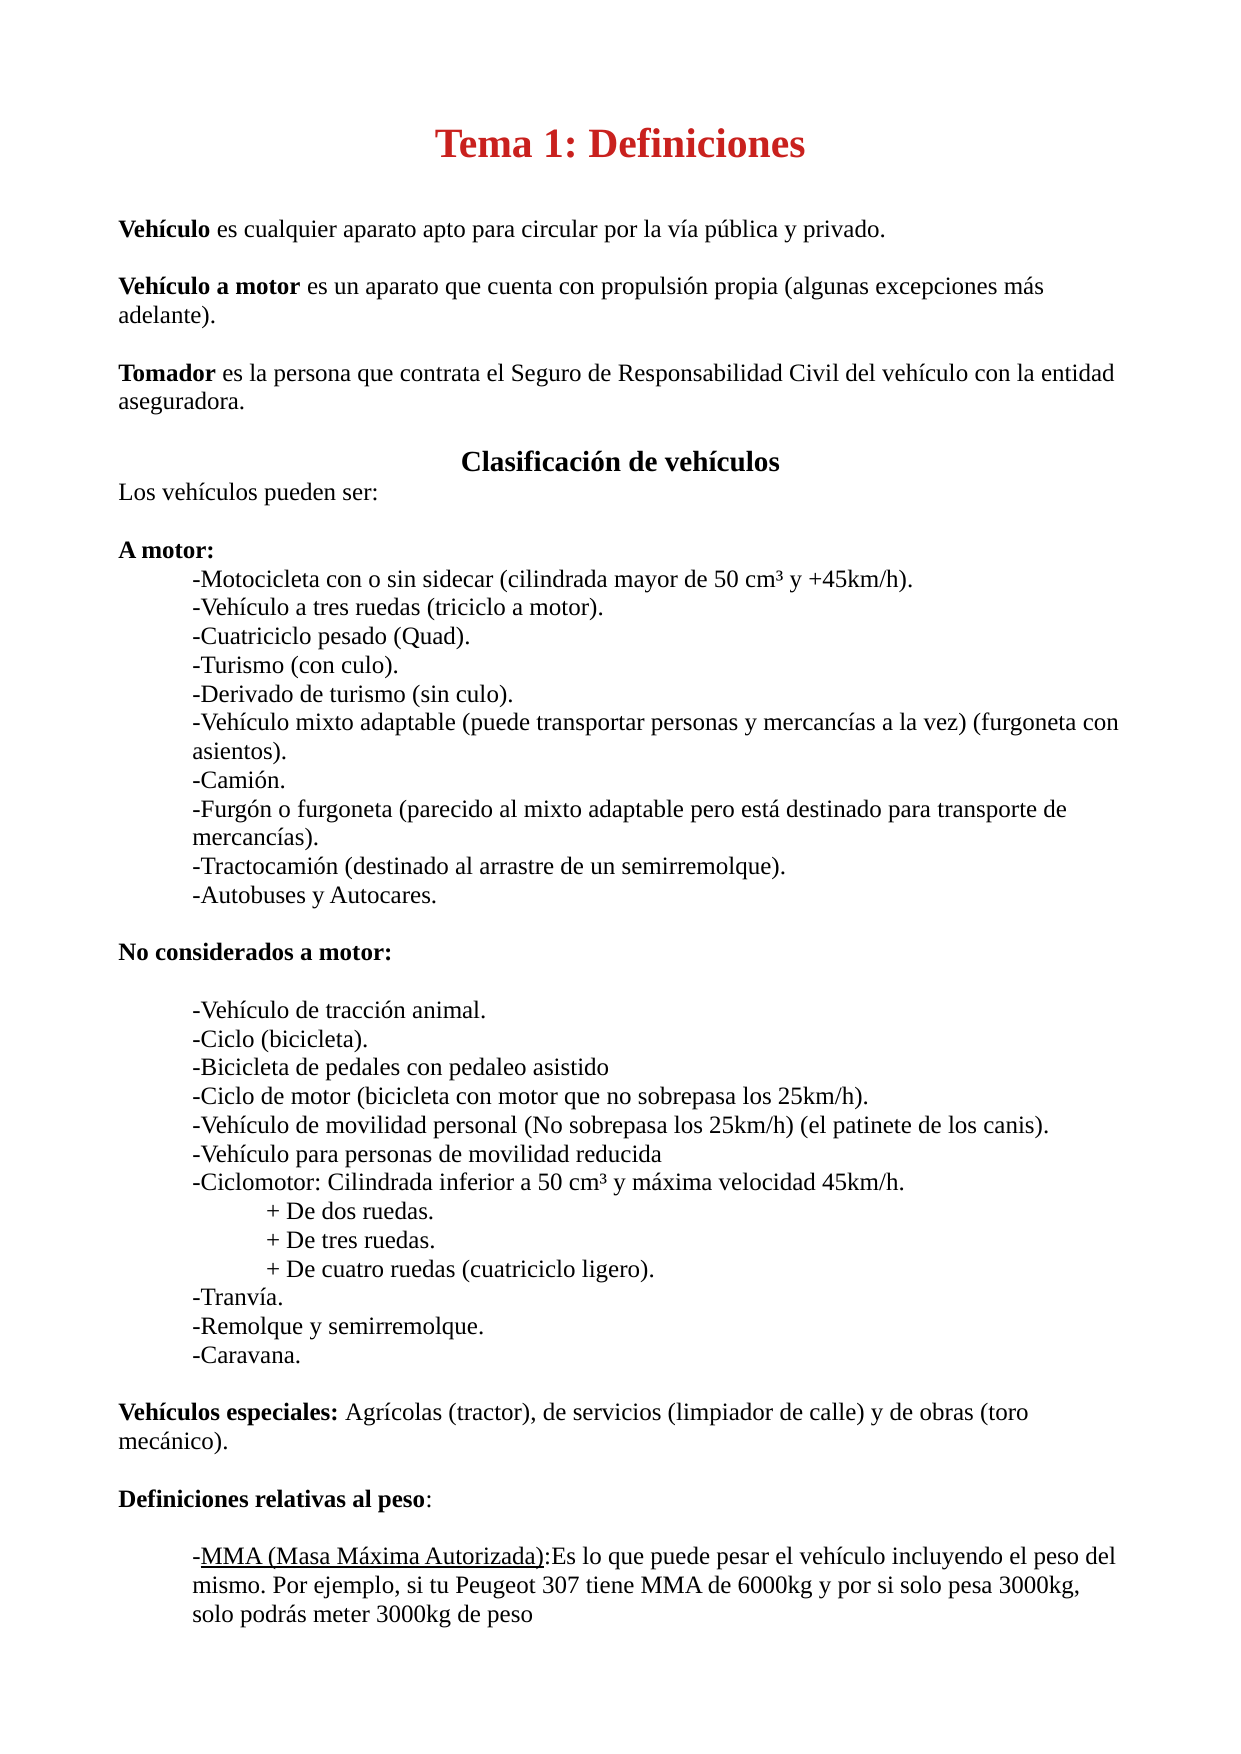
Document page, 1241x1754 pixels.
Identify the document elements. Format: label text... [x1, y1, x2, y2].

text -Turismo (con culo). [118, 650, 1122, 679]
text Tomador es la persona que contrata el Seguro de Responsabilidad Civil del vehículo con la entidad aseguradora. [118, 358, 1122, 415]
text -Derivado de turismo (sin culo). [118, 679, 1122, 707]
text -Ciclomotor: Cilindrada inferior a 50 cm³ y máxima velocidad 45km/h. [118, 1167, 1122, 1196]
text + De dos ruedas. [118, 1196, 1122, 1225]
text -Vehículo de movilidad personal (No sobrepasa los 25km/h) (el patinete de los canis). [118, 1110, 1122, 1139]
text Vehículo es cualquier aparato apto para circular por la vía pública y privado. [118, 214, 1122, 243]
text -Remolque y semirremolque. [118, 1311, 1122, 1340]
text Definiciones relativas al peso: [118, 1484, 1122, 1512]
text + De cuatro ruedas (cuatriciclo ligero). [118, 1254, 1122, 1282]
text -Ciclo de motor (bicicleta con motor que no sobrepasa los 25km/h). [118, 1081, 1122, 1110]
text -Cuatriciclo pesado (Quad). [118, 621, 1122, 650]
text Los vehículos pueden ser: [118, 477, 1122, 506]
text Tema 1: Definiciones [118, 118, 1122, 166]
text -Vehículo mixto adaptable (puede transportar personas y mercancías a la vez) (furgoneta con asientos). [118, 707, 1122, 765]
text Vehículo a motor es un aparato que cuenta con propulsión propia (algunas excepciones más adelante). [118, 271, 1122, 329]
text -Tranvía. [118, 1282, 1122, 1311]
text -Bicicleta de pedales con pedaleo asistido [118, 1052, 1122, 1081]
text -Autobuses y Autocares. [118, 880, 1122, 909]
text Vehículos especiales: Agrícolas (tractor), de servicios (limpiador de calle) y de obras (toro mecánico). [118, 1397, 1122, 1455]
text -Furgón o furgoneta (parecido al mixto adaptable pero está destinado para transporte de mercancías). [118, 794, 1122, 851]
text mismo. Por ejemplo, si tu Peugeot 307 tiene MMA de 6000kg y por si solo pesa 3000kg, [118, 1570, 1122, 1599]
text -Caravana. [118, 1340, 1122, 1369]
text No considerados a motor: [118, 937, 1122, 966]
text + De tres ruedas. [118, 1225, 1122, 1254]
text -Camión. [118, 765, 1122, 794]
text -Tractocamión (destinado al arrastre de un semirremolque). [118, 851, 1122, 880]
text A motor: [118, 535, 1122, 564]
text -Ciclo (bicicleta). [118, 1024, 1122, 1052]
text Clasificación de vehículos [118, 444, 1122, 477]
text -Vehículo de tracción animal. [118, 995, 1122, 1024]
text solo podrás meter 3000kg de peso [118, 1599, 1122, 1627]
text -Motocicleta con o sin sidecar (cilindrada mayor de 50 cm³ y +45km/h). [118, 564, 1122, 592]
text -Vehículo a tres ruedas (triciclo a motor). [118, 592, 1122, 621]
text -MMA (Masa Máxima Autorizada):Es lo que puede pesar el vehículo incluyendo el peso del [118, 1541, 1122, 1570]
text -Vehículo para personas de movilidad reducida [118, 1139, 1122, 1167]
